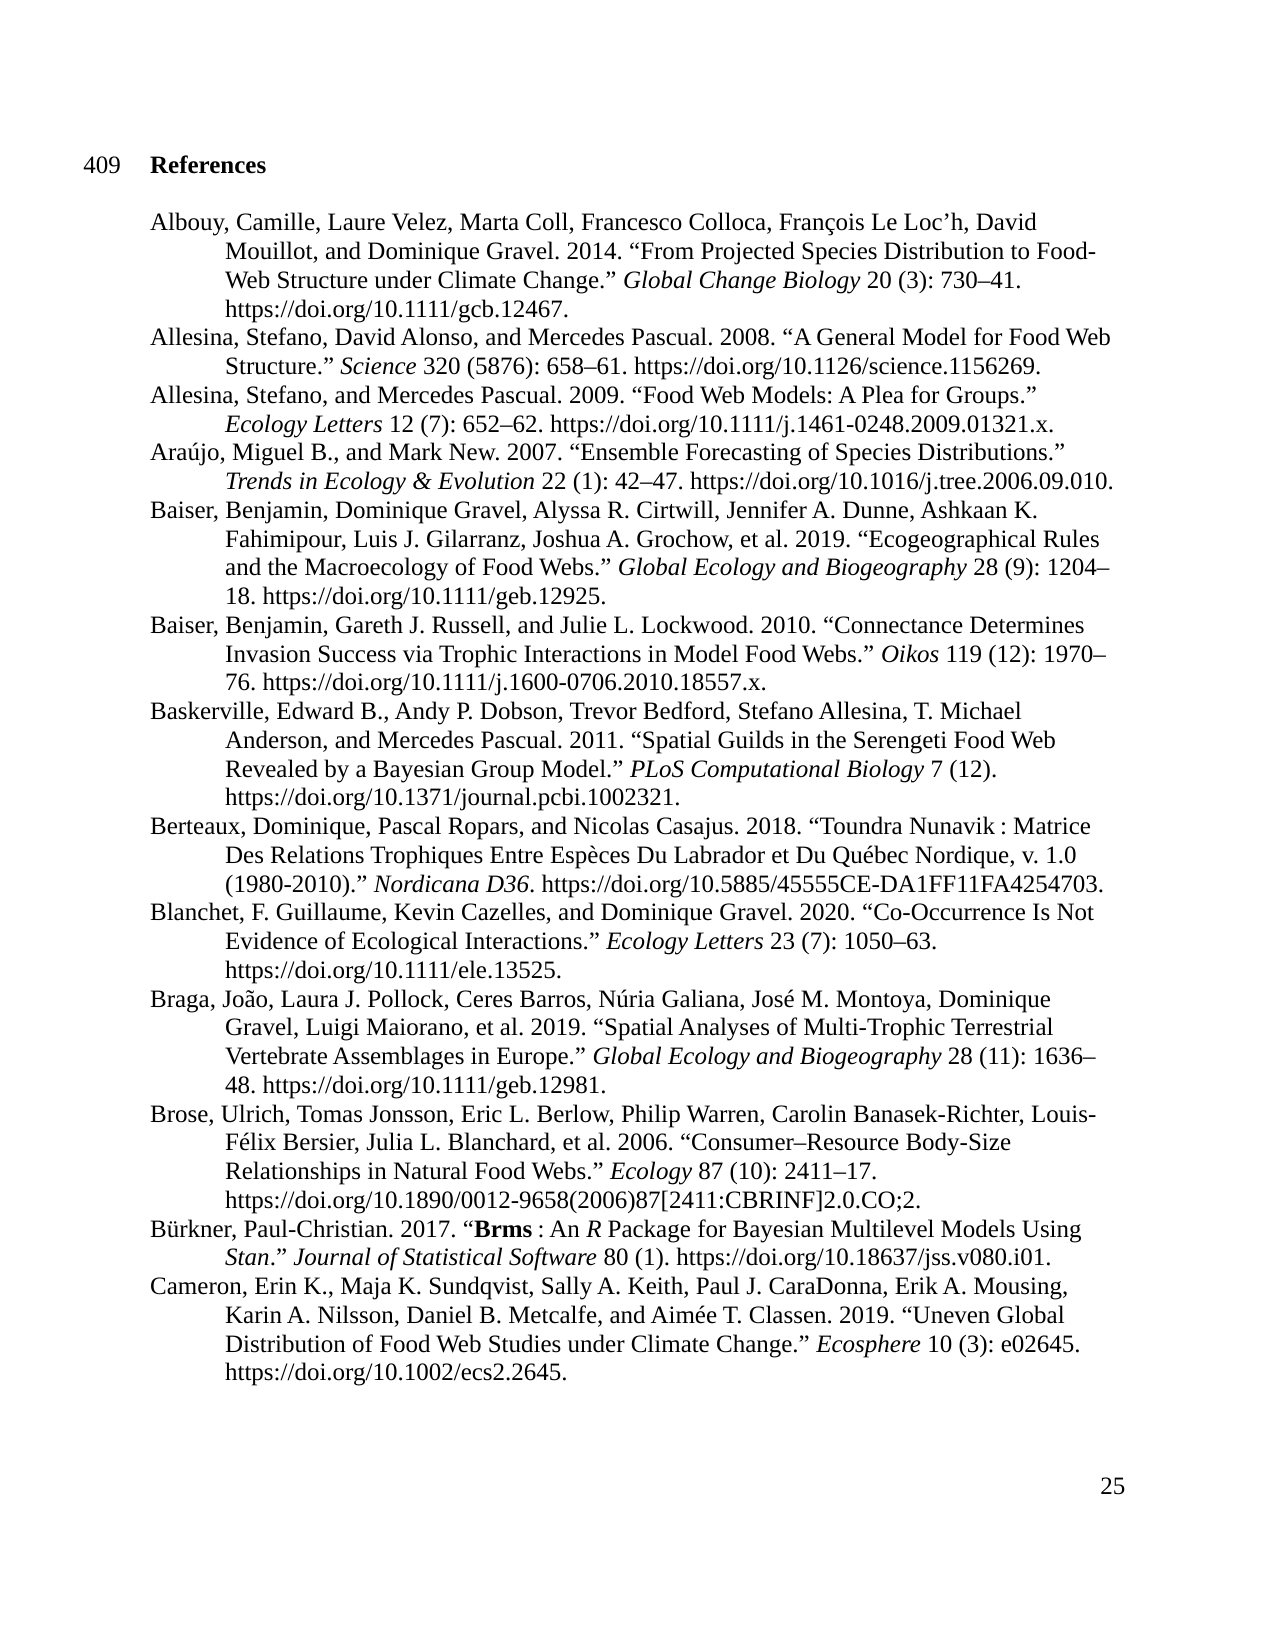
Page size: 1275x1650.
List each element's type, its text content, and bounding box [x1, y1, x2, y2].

text Cameron, Erin K., Maja K. Sundqvist, Sally A. Keith, Paul J. CaraDonna, Erik A. Mousing, Karin A. Nilsson, Daniel B. Metcalfe, and Aimée T. Classen. 2019. “Uneven Global Distribution of Food Web Studies under Climate Change.” Ecosphere 10 (3): e02645. https://doi.org/10.1002/ecs2.2645. [150, 1271, 1125, 1386]
text Albouy, Camille, Laure Velez, Marta Coll, Francesco Colloca, François Le Loc’h, David Mouillot, and Dominique Gravel. 2014. “From Projected Species Distribution to Food-Web Structure under Climate Change.” Global Change Biology 20 (3): 730–41. https://doi.org/10.1111/gcb.12467. [150, 207, 1125, 322]
text Berteaux, Dominique, Pascal Ropars, and Nicolas Casajus. 2018. “Toundra Nunavik : Matrice Des Relations Trophiques Entre Espèces Du Labrador et Du Québec Nordique, v. 1.0 (1980-2010).” Nordicana D36. https://doi.org/10.5885/45555CE-DA1FF11FA4254703. [150, 811, 1125, 897]
text Allesina, Stefano, David Alonso, and Mercedes Pascual. 2008. “A General Model for Food Web Structure.” Science 320 (5876): 658–61. https://doi.org/10.1126/science.1156269. [150, 322, 1125, 380]
text Allesina, Stefano, and Mercedes Pascual. 2009. “Food Web Models: A Plea for Groups.” Ecology Letters 12 (7): 652–62. https://doi.org/10.1111/j.1461-0248.2009.01321.x. [150, 380, 1125, 437]
text Bürkner, Paul-Christian. 2017. “Brms : An R Package for Bayesian Multilevel Models Using Stan.” Journal of Statistical Software 80 (1). https://doi.org/10.18637/jss.v080.i01. [150, 1214, 1125, 1271]
text Baiser, Benjamin, Dominique Gravel, Alyssa R. Cirtwill, Jennifer A. Dunne, Ashkaan K. Fahimipour, Luis J. Gilarranz, Joshua A. Grochow, et al. 2019. “Ecogeographical Rules and the Macroecology of Food Webs.” Global Ecology and Biogeography 28 (9): 1204–18. https://doi.org/10.1111/geb.12925. [150, 495, 1125, 610]
text Araújo, Miguel B., and Mark New. 2007. “Ensemble Forecasting of Species Distributions.” Trends in Ecology & Evolution 22 (1): 42–47. https://doi.org/10.1016/j.tree.2006.09.010. [150, 437, 1125, 495]
text Braga, João, Laura J. Pollock, Ceres Barros, Núria Galiana, José M. Montoya, Dominique Gravel, Luigi Maiorano, et al. 2019. “Spatial Analyses of Multi-Trophic Terrestrial Vertebrate Assemblages in Europe.” Global Ecology and Biogeography 28 (11): 1636–48. https://doi.org/10.1111/geb.12981. [150, 984, 1125, 1099]
text Blanchet, F. Guillaume, Kevin Cazelles, and Dominique Gravel. 2020. “Co-Occurrence Is Not Evidence of Ecological Interactions.” Ecology Letters 23 (7): 1050–63. https://doi.org/10.1111/ele.13525. [150, 897, 1125, 984]
text Brose, Ulrich, Tomas Jonsson, Eric L. Berlow, Philip Warren, Carolin Banasek-Richter, Louis-Félix Bersier, Julia L. Blanchard, et al. 2006. “Consumer–Resource Body-Size Relationships in Natural Food Webs.” Ecology 87 (10): 2411–17. https://doi.org/10.1890/0012-9658(2006)87[2411:CBRINF]2.0.CO;2. [150, 1099, 1125, 1214]
text Baiser, Benjamin, Gareth J. Russell, and Julie L. Lockwood. 2010. “Connectance Determines Invasion Success via Trophic Interactions in Model Food Webs.” Oikos 119 (12): 1970–76. https://doi.org/10.1111/j.1600-0706.2010.18557.x. [150, 610, 1125, 696]
text References [150, 150, 1125, 179]
text Baskerville, Edward B., Andy P. Dobson, Trevor Bedford, Stefano Allesina, T. Michael Anderson, and Mercedes Pascual. 2011. “Spatial Guilds in the Serengeti Food Web Revealed by a Bayesian Group Model.” PLoS Computational Biology 7 (12). https://doi.org/10.1371/journal.pcbi.1002321. [150, 696, 1125, 811]
